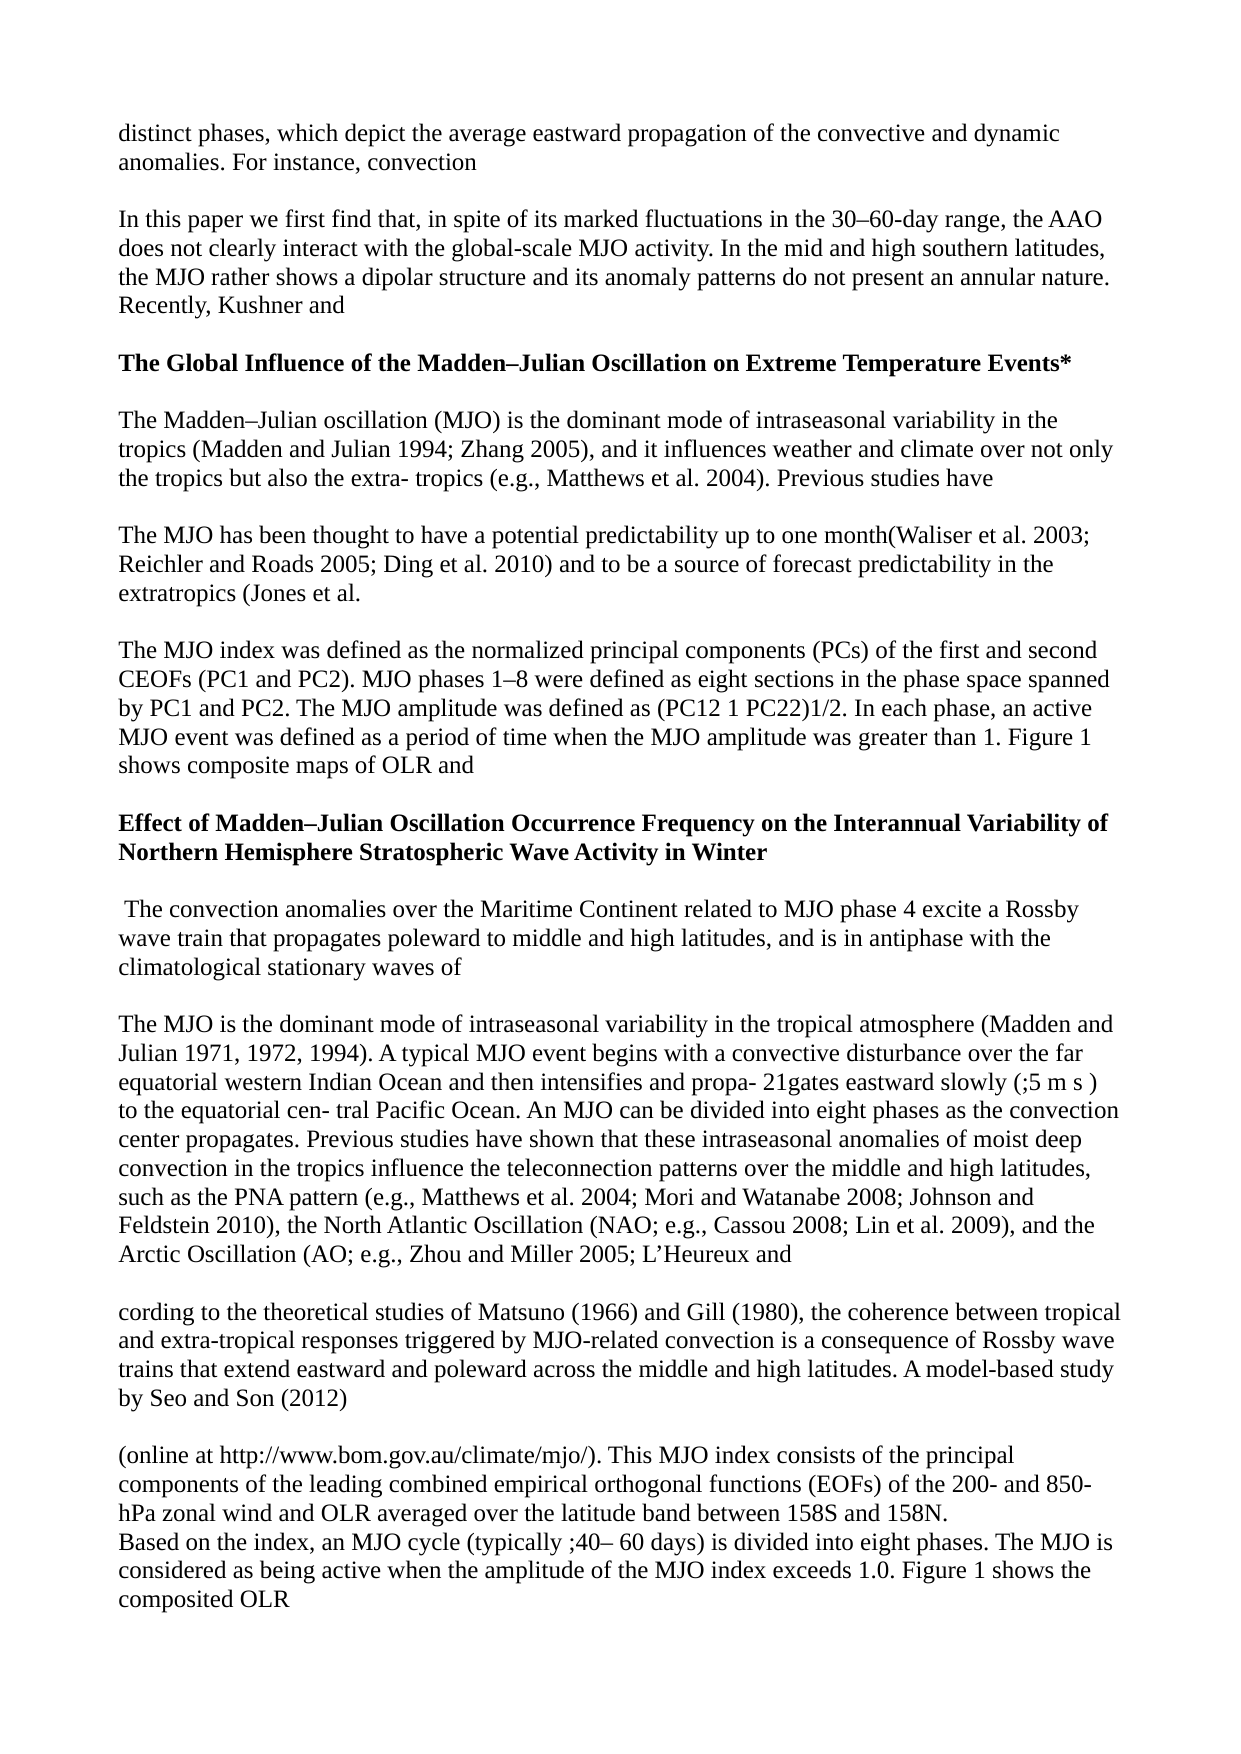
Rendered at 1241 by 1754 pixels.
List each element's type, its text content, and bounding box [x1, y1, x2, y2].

text Based on the index, an MJO cycle (typically ;40– 60 days) is divided into eight phases. The MJO is considered as being active when the amplitude of the MJO index exceeds 1.0. Figure 1 shows the composited OLR [118, 1527, 1122, 1613]
text The MJO has been thought to have a potential predictability up to one month(Waliser et al. 2003; Reichler and Roads 2005; Ding et al. 2010) and to be a source of forecast predictability in the extratropics (Jones et al. [118, 521, 1122, 607]
text The Madden–Julian oscillation (MJO) is the dominant mode of intraseasonal variability in the tropics (Madden and Julian 1994; Zhang 2005), and it influences weather and climate over not only the tropics but also the extra- tropics (e.g., Matthews et al. 2004). Previous studies have [118, 406, 1122, 492]
text The MJO index was defined as the normalized principal components (PCs) of the first and second CEOFs (PC1 and PC2). MJO phases 1–8 were defined as eight sections in the phase space spanned by PC1 and PC2. The MJO amplitude was defined as (PC12 1 PC22)1/2. In each phase, an active MJO event was defined as a period of time when the MJO amplitude was greater than 1. Figure 1 shows composite maps of OLR and [118, 636, 1122, 779]
text Effect of Madden–Julian Oscillation Occurrence Frequency on the Interannual Variability of Northern Hemisphere Stratospheric Wave Activity in Winter [118, 808, 1122, 866]
text In this paper we first find that, in spite of its marked fluctuations in the 30–60-day range, the AAO does not clearly interact with the global-scale MJO activity. In the mid and high southern latitudes, the MJO rather shows a dipolar structure and its anomaly patterns do not present an annular nature. Recently, Kushner and [118, 204, 1122, 319]
text The MJO is the dominant mode of intraseasonal variability in the tropical atmosphere (Madden and Julian 1971, 1972, 1994). A typical MJO event begins with a convective disturbance over the far equatorial western Indian Ocean and then intensifies and propa- 21gates eastward slowly (;5 m s ) to the equatorial cen- tral Pacific Ocean. An MJO can be divided into eight phases as the convection center propagates. Previous studies have shown that these intraseasonal anomalies of moist deep convection in the tropics influence the teleconnection patterns over the middle and high latitudes, such as the PNA pattern (e.g., Matthews et al. 2004; Mori and Watanabe 2008; Johnson and Feldstein 2010), the North Atlantic Oscillation (NAO; e.g., Cassou 2008; Lin et al. 2009), and the Arctic Oscillation (AO; e.g., Zhou and Miller 2005; L’Heureux and [118, 1009, 1122, 1268]
text cording to the theoretical studies of Matsuno (1966) and Gill (1980), the coherence between tropical and extra-tropical responses triggered by MJO-related convection is a consequence of Rossby wave trains that extend eastward and poleward across the middle and high latitudes. A model-based study by Seo and Son (2012) [118, 1297, 1122, 1412]
text The convection anomalies over the Maritime Continent related to MJO phase 4 excite a Rossby wave train that propagates poleward to middle and high latitudes, and is in antiphase with the climatological stationary waves of [118, 894, 1122, 981]
text (online at http://www.bom.gov.au/climate/mjo/). This MJO index consists of the principal components of the leading combined empirical orthogonal functions (EOFs) of the 200- and 850-hPa zonal wind and OLR averaged over the latitude band between 158S and 158N. [118, 1441, 1122, 1527]
text The Global Influence of the Madden–Julian Oscillation on Extreme Temperature Events* [118, 348, 1122, 377]
text distinct phases, which depict the average eastward propagation of the convective and dynamic anomalies. For instance, convection [118, 118, 1122, 176]
